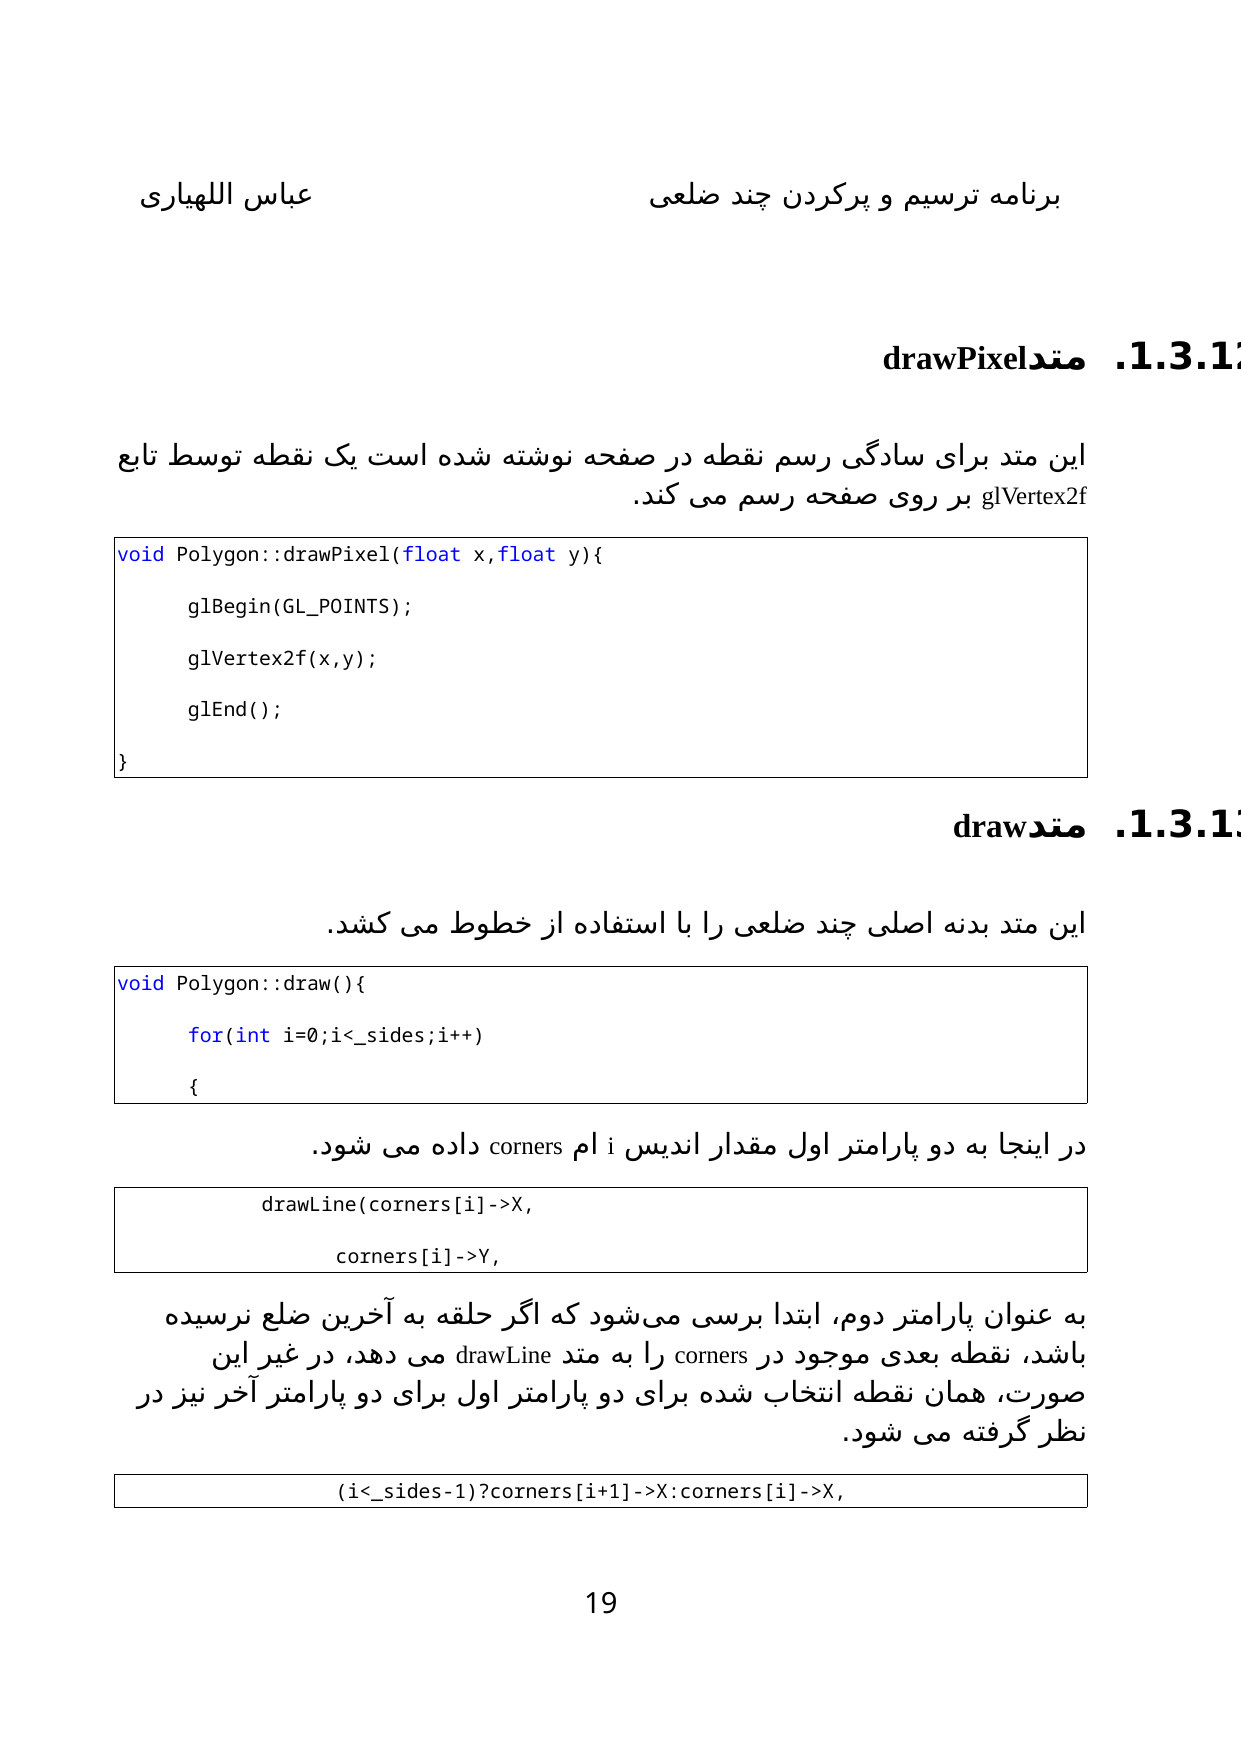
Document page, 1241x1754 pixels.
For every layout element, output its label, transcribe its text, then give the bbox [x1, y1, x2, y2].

text به عنوان پارامتر دوم، ابتدا برسی می‌شود که اگر حلقه به آخرین ضلع نرسیده باشد، نقطه بعدی موجود در corners را به متد drawLine می دهد، در غیر این صورت، همان نقطه انتخاب شده برای دو پارامتر اول برای دو پارامتر آخر نیز در نظر گرفته می شود. [114, 1297, 1087, 1448]
text { [115, 1069, 1087, 1103]
text این متد بدنه اصلی چند ضلعی را با استفاده از خطوط می کشد. [114, 906, 1087, 940]
text for(int i=0;i<_sides;i++) [115, 1018, 1087, 1048]
text glBegin(GL_POINTS); [115, 589, 1087, 619]
text void Polygon::drawPixel(float x,float y){ [115, 538, 1087, 567]
subtitle متدdraw [114, 802, 1087, 846]
text void Polygon::draw(){ [115, 967, 1087, 996]
text corners[i]->Y, [115, 1239, 1087, 1272]
text glVertex2f(x,y); [115, 641, 1087, 671]
text (i<_sides-1)?corners[i+1]->X:corners[i]->X, [115, 1475, 1087, 1507]
text در اینجا به دو پارامتر اول مقدار اندیس i ام corners داده می شود. [114, 1127, 1087, 1161]
subtitle متدdrawPixel [114, 334, 1087, 378]
text } [115, 744, 1087, 777]
text glEnd(); [115, 692, 1087, 722]
text این متد برای سادگی رسم نقطه در صفحه نوشته شده است یک نقطه توسط تابع glVertex2f بر روی صفحه رسم می کند. [114, 438, 1087, 511]
text drawLine(corners[i]->X, [115, 1188, 1087, 1217]
